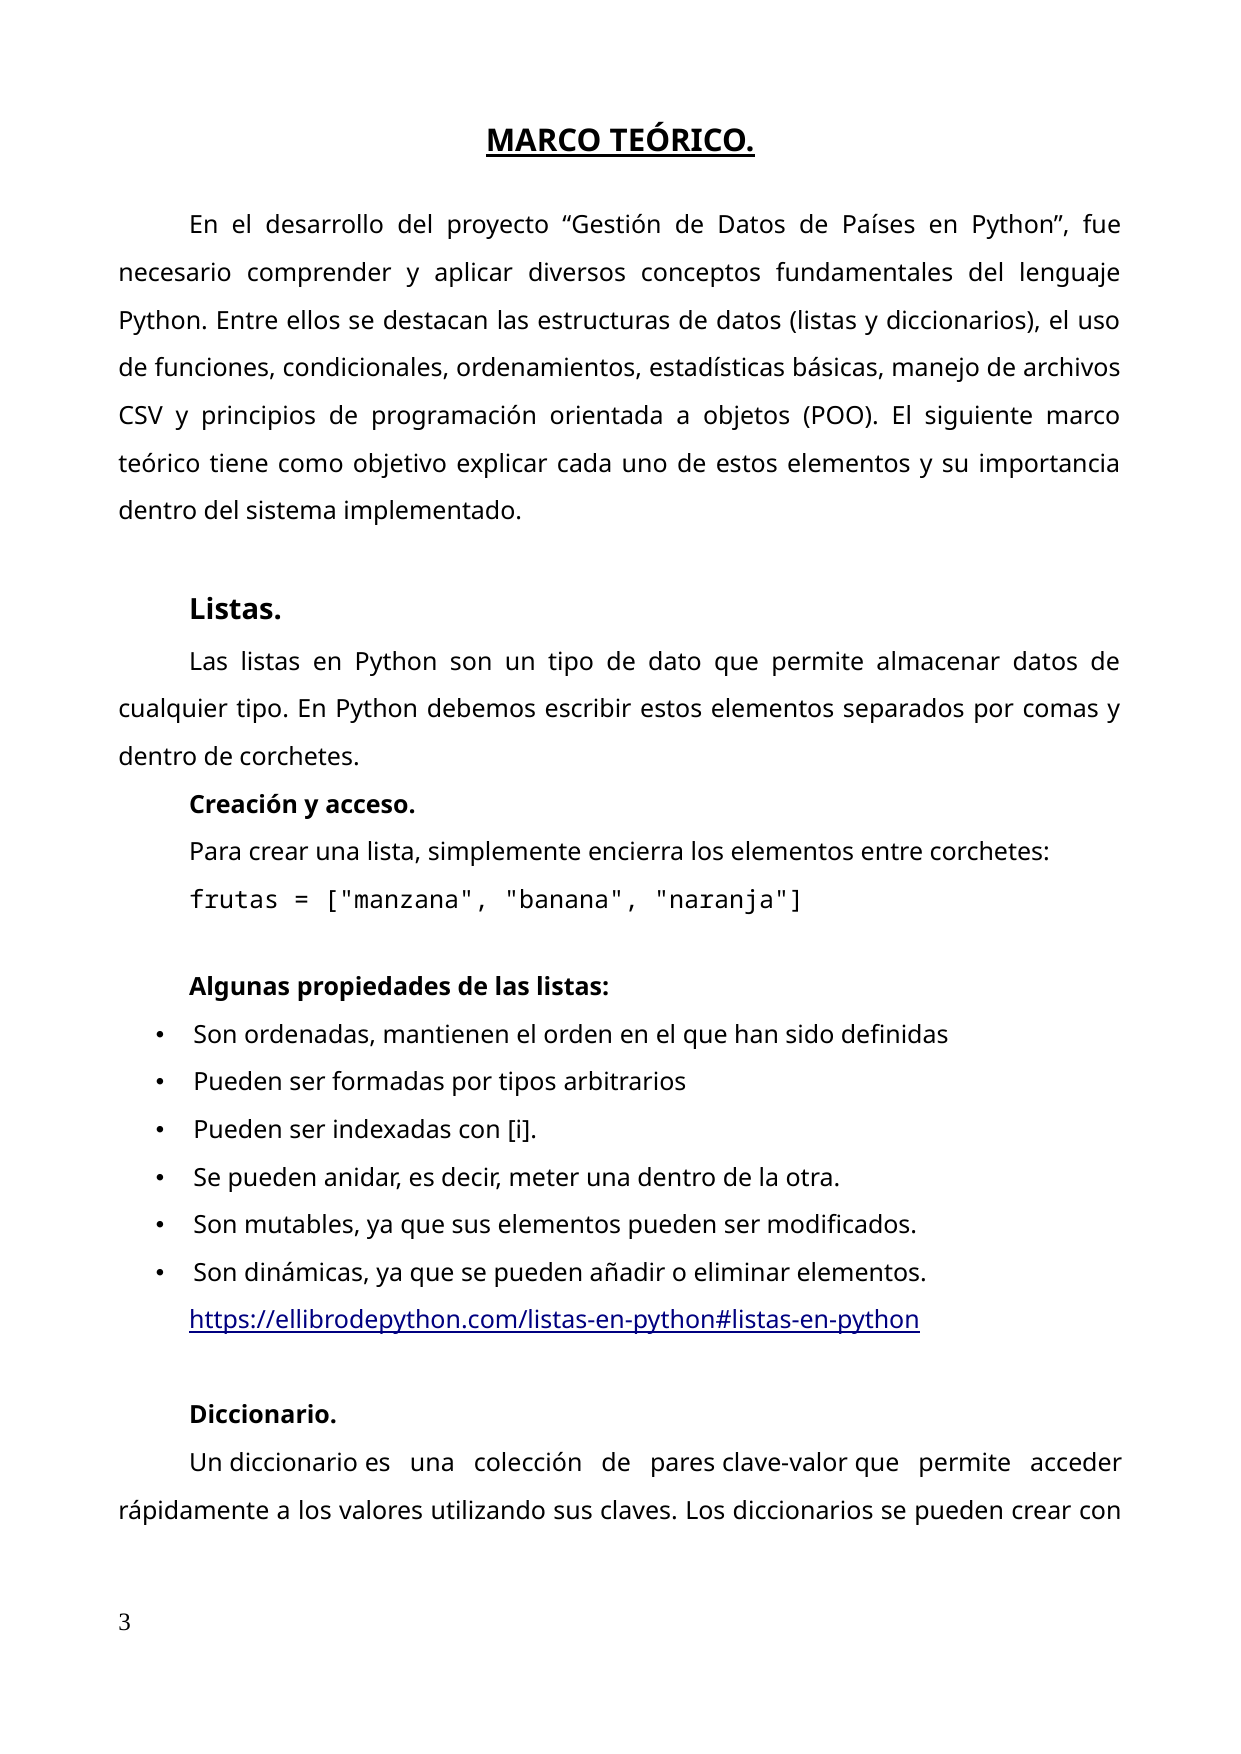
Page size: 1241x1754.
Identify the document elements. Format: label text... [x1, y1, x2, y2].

list Son ordenadas, mantienen el orden en el que han sido definidas [156, 1016, 1122, 1050]
list Son dinámicas, ya que se pueden añadir o eliminar elementos. [156, 1254, 1122, 1288]
text MARCO TEÓRICO. [118, 118, 1122, 161]
text Algunas propiedades de las listas: [118, 969, 1122, 1003]
text Listas. [118, 588, 1122, 628]
text https://ellibrodepython.com/listas-en-python#listas-en-python [118, 1302, 1122, 1336]
list Pueden ser formadas por tipos arbitrarios [156, 1064, 1122, 1098]
text En el desarrollo del proyecto “Gestión de Datos de Países en Python”, fue necesario comprender y aplicar diversos conceptos fundamentales del lenguaje Python. Entre ellos se destacan las estructuras de datos (listas y diccionarios), el uso de funciones, condicionales, ordenamientos, estadísticas básicas, manejo de archivos CSV y principios de programación orientada a objetos (POO). El siguiente marco teórico tiene como objetivo explicar cada uno de estos elementos y su importancia dentro del sistema implementado. [118, 207, 1122, 527]
text Las listas en Python son un tipo de dato que permite almacenar datos de cualquier tipo. En Python debemos escribir estos elementos separados por comas y dentro de corchetes. [118, 643, 1122, 773]
text frutas = ["manzana", "banana", "naranja"] [118, 882, 1122, 916]
text Para crear una lista, simplemente encierra los elementos entre corchetes: [118, 834, 1122, 868]
list Se pueden anidar, es decir, meter una dentro de la otra. [156, 1159, 1122, 1193]
text Creación y acceso. [118, 786, 1122, 820]
text Diccionario. [118, 1397, 1122, 1431]
text Un diccionario es una colección de pares clave-valor que permite acceder rápidamente a los valores utilizando sus claves. Los diccionarios se pueden crear con [118, 1445, 1122, 1526]
list Pueden ser indexadas con [i]. [156, 1112, 1122, 1146]
list Son mutables, ya que sus elementos pueden ser modificados. [156, 1207, 1122, 1241]
